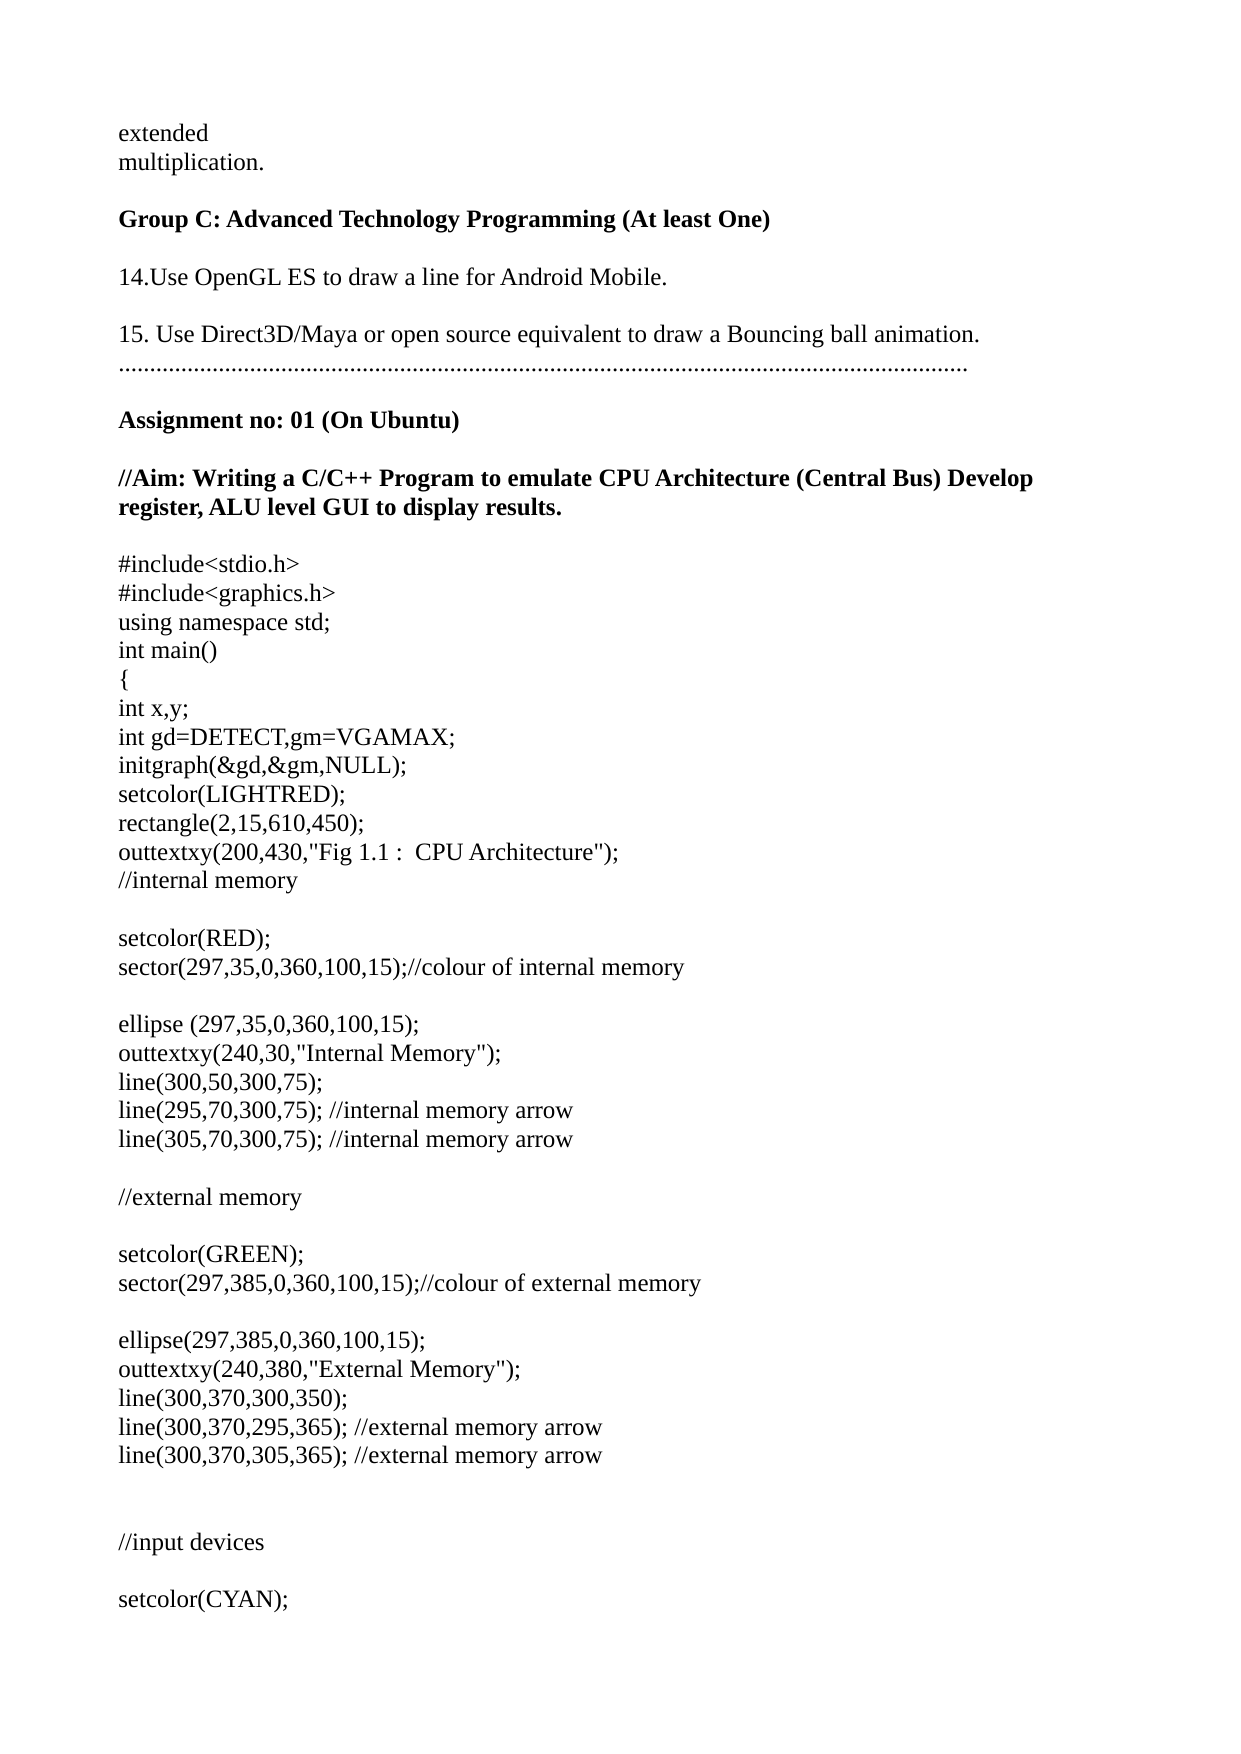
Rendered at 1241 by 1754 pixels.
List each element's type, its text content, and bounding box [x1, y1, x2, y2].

text Assignment no: 01 (On Ubuntu) [118, 406, 1122, 434]
text setcolor(LIGHTRED); [118, 779, 1122, 808]
text line(305,70,300,75); //internal memory arrow [118, 1124, 1122, 1153]
text line(300,50,300,75); [118, 1067, 1122, 1096]
text #include<stdio.h> [118, 549, 1122, 578]
text line(300,370,300,350); [118, 1383, 1122, 1412]
text line(300,370,295,365); //external memory arrow [118, 1412, 1122, 1441]
text sector(297,35,0,360,100,15);//colour of internal memory [118, 952, 1122, 981]
text outtextxy(240,30,"Internal Memory"); [118, 1038, 1122, 1067]
text ellipse (297,35,0,360,100,15); [118, 1009, 1122, 1038]
text initgraph(&gd,&gm,NULL); [118, 751, 1122, 779]
text #include<graphics.h> [118, 578, 1122, 607]
text 14.Use OpenGL ES to draw a line for Android Mobile. [118, 262, 1122, 291]
text extended [118, 118, 1122, 147]
text //internal memory [118, 866, 1122, 894]
text multiplication. [118, 147, 1122, 176]
text //Aim: Writing a C/C++ Program to emulate CPU Architecture (Central Bus) Develop register, ALU level GUI to display results. [118, 463, 1122, 521]
text setcolor(CYAN); [118, 1584, 1122, 1613]
text line(300,370,305,365); //external memory arrow [118, 1441, 1122, 1469]
text line(295,70,300,75); //internal memory arrow [118, 1096, 1122, 1124]
text //input devices [118, 1527, 1122, 1556]
text int main() [118, 636, 1122, 664]
text rectangle(2,15,610,450); [118, 808, 1122, 837]
text setcolor(GREEN); [118, 1239, 1122, 1268]
text sector(297,385,0,360,100,15);//colour of external memory [118, 1268, 1122, 1297]
text { [118, 664, 1122, 693]
text using namespace std; [118, 607, 1122, 636]
text setcolor(RED); [118, 923, 1122, 952]
text Group C: Advanced Technology Programming (At least One) [118, 204, 1122, 233]
text ellipse(297,385,0,360,100,15); [118, 1326, 1122, 1354]
text 15. Use Direct3D/Maya or open source equivalent to draw a Bouncing ball animation. [118, 319, 1122, 348]
text outtextxy(240,380,"External Memory"); [118, 1354, 1122, 1383]
text ........................................................................................................................................ [118, 348, 1122, 377]
text int gd=DETECT,gm=VGAMAX; [118, 722, 1122, 751]
text //external memory [118, 1182, 1122, 1211]
text outtextxy(200,430,"Fig 1.1 : CPU Architecture"); [118, 837, 1122, 866]
text int x,y; [118, 693, 1122, 722]
